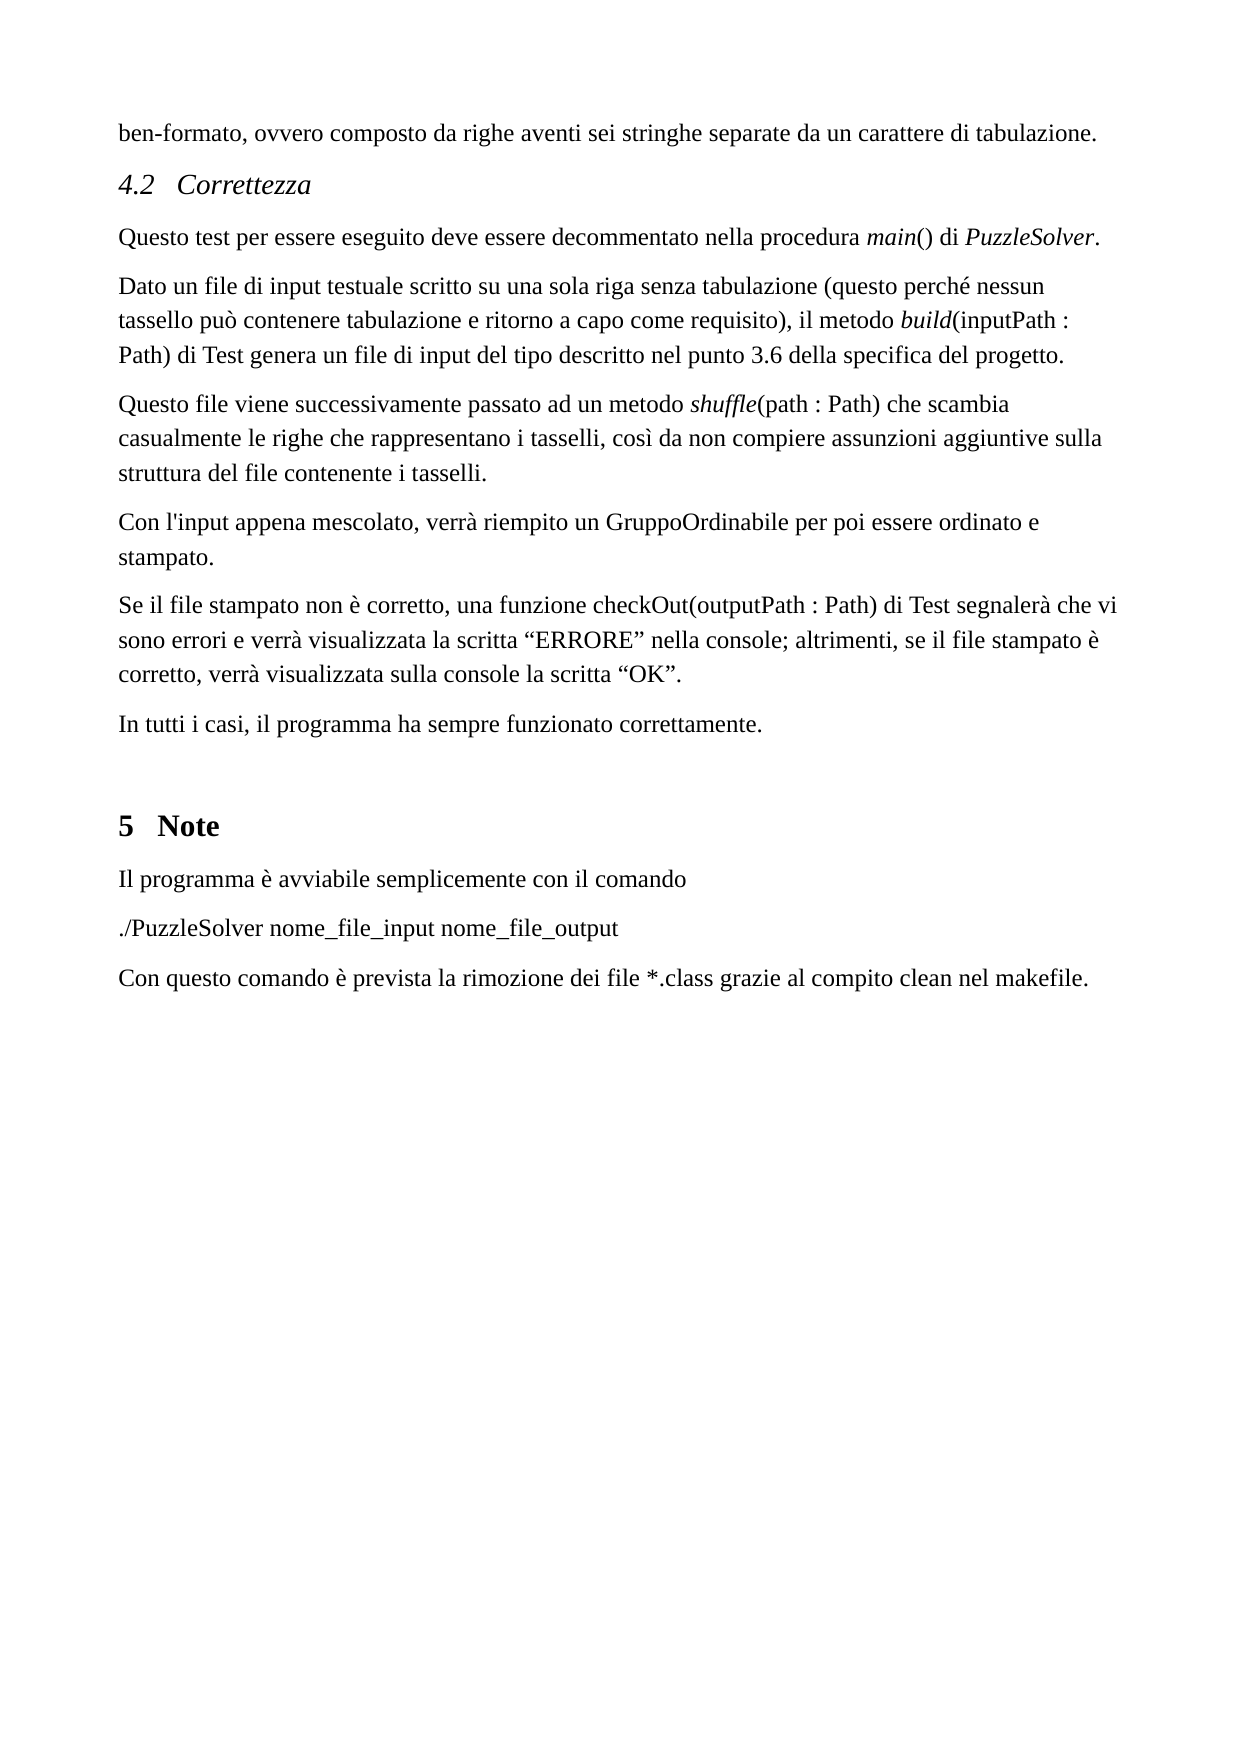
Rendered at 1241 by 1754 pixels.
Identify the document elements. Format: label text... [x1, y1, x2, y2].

text Con l'input appena mescolato, verrà riempito un GruppoOrdinabile per poi essere ordinato e stampato. [118, 507, 1122, 570]
text ./PuzzleSolver nome_file_input nome_file_output [118, 913, 1122, 942]
text ben-formato, ovvero composto da righe aventi sei stringhe separate da un carattere di tabulazione. [118, 118, 1122, 147]
text Questo file viene successivamente passato ad un metodo shuffle(path : Path) che scambia casualmente le righe che rappresentano i tasselli, così da non compiere assunzioni aggiuntive sulla struttura del file contenente i tasselli. [118, 389, 1122, 487]
text Dato un file di input testuale scritto su una sola riga senza tabulazione (questo perché nessun tassello può contenere tabulazione e ritorno a capo come requisito), il metodo build(inputPath : Path) di Test genera un file di input del tipo descritto nel punto 3.6 della specifica del progetto. [118, 271, 1122, 369]
text In tutti i casi, il programma ha sempre funzionato correttamente. [118, 709, 1122, 737]
text Il programma è avviabile semplicemente con il comando [118, 864, 1122, 893]
text Con questo comando è prevista la rimozione dei file *.class grazie al compito clean nel makefile. [118, 963, 1122, 991]
text 5 Note [118, 807, 1122, 843]
text Se il file stampato non è corretto, una funzione checkOut(outputPath : Path) di Test segnalerà che vi sono errori e verrà visualizzata la scritta “ERRORE” nella console; altrimenti, se il file stampato è corretto, verrà visualizzata sulla console la scritta “OK”. [118, 591, 1122, 688]
text Questo test per essere eseguito deve essere decommentato nella procedura main() di PuzzleSolver. [118, 222, 1122, 251]
text 4.2 Correttezza [118, 167, 1122, 201]
